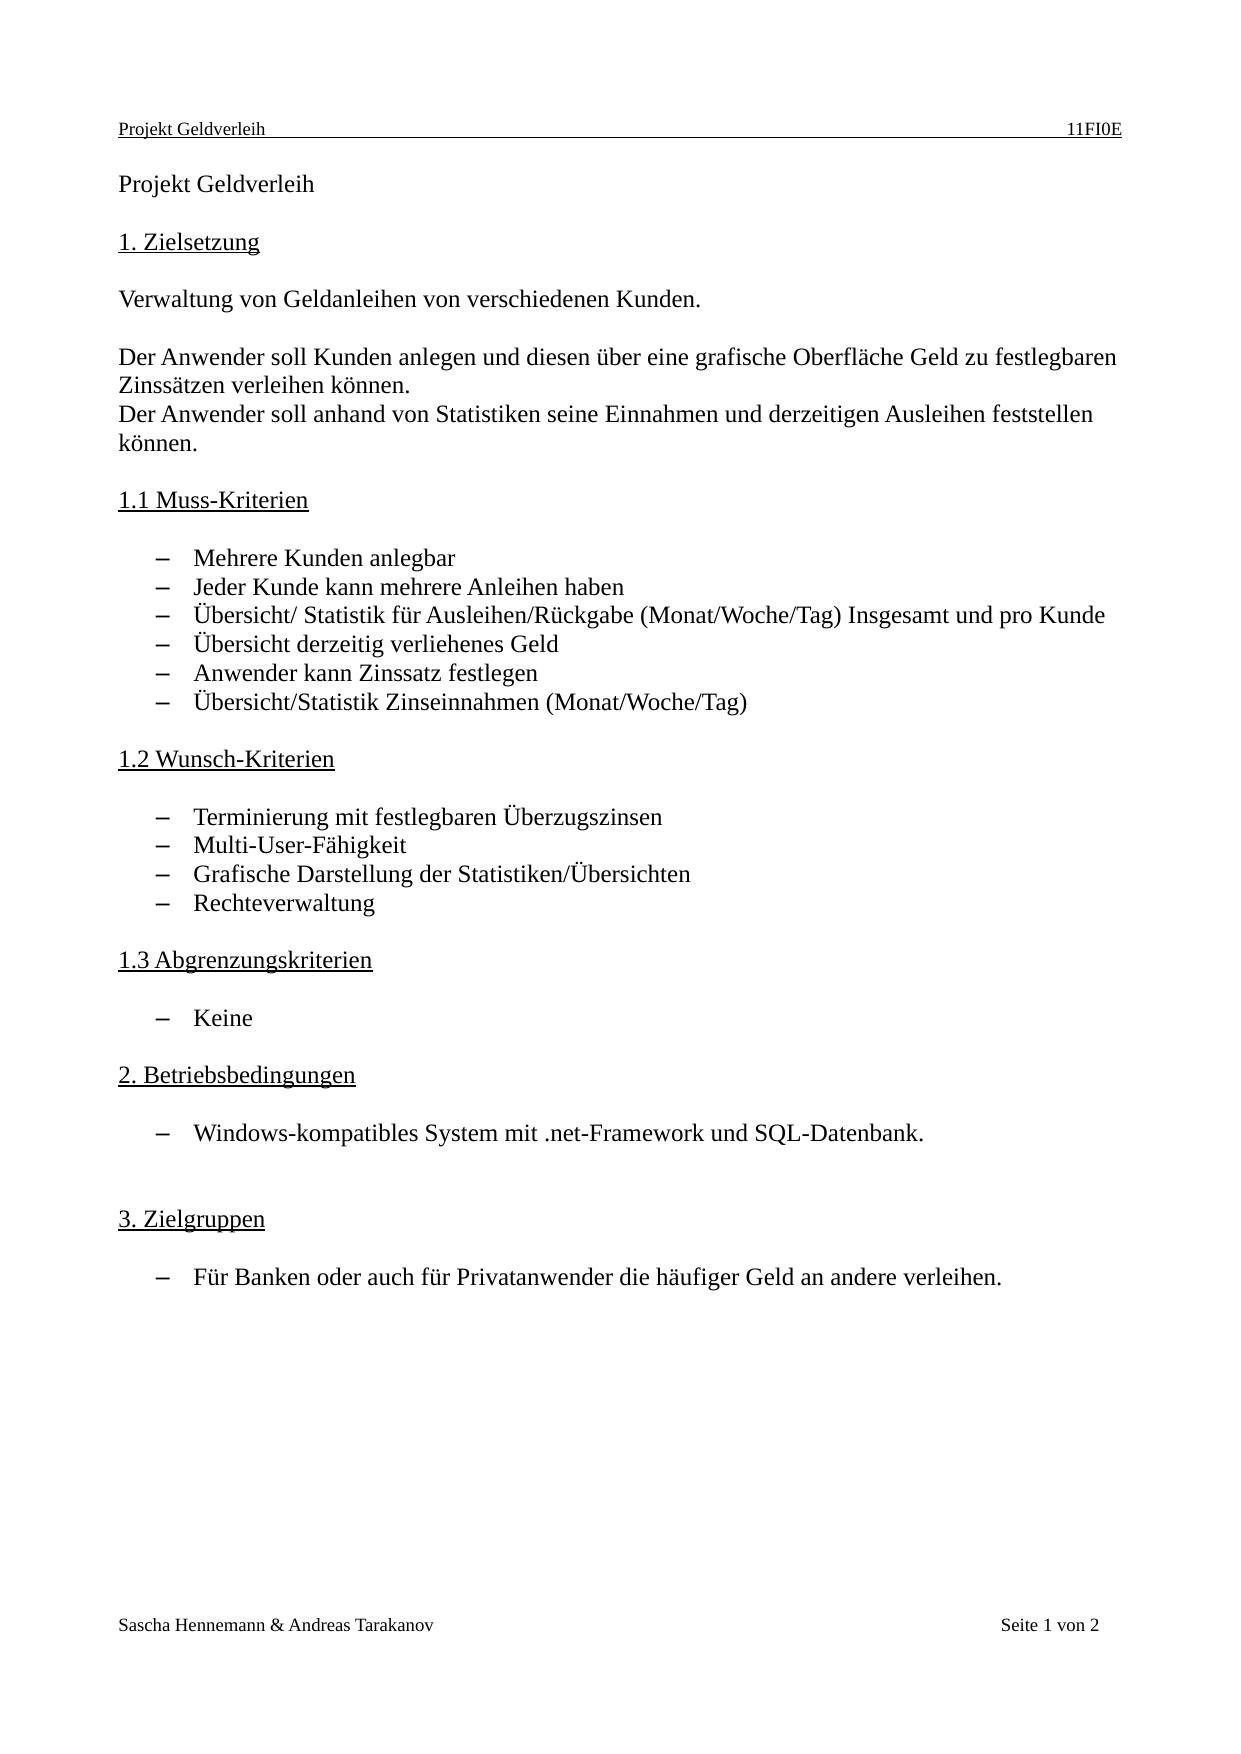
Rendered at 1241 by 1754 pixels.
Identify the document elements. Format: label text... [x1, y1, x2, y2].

text Projekt Geldverleih [118, 169, 1122, 198]
text 1.1 Muss-Kriterien [118, 485, 1122, 514]
list Mehrere Kunden anlegbar [156, 543, 1122, 572]
list Übersicht/ Statistik für Ausleihen/Rückgabe (Monat/Woche/Tag) Insgesamt und pro Kunde [156, 600, 1122, 629]
text 2. Betriebsbedingungen [118, 1060, 1122, 1089]
list Grafische Darstellung der Statistiken/Übersichten [156, 859, 1122, 888]
list Übersicht derzeitig verliehenes Geld [156, 629, 1122, 658]
list Für Banken oder auch für Privatanwender die häufiger Geld an andere verleihen. [156, 1262, 1122, 1290]
text 1. Zielsetzung [118, 227, 1122, 255]
list Terminierung mit festlegbaren Überzugszinsen [156, 802, 1122, 830]
list Keine [156, 1003, 1122, 1032]
text Verwaltung von Geldanleihen von verschiedenen Kunden. [118, 284, 1122, 313]
text 1.2 Wunsch-Kriterien [118, 744, 1122, 773]
list Windows-kompatibles System mit .net-Framework und SQL-Datenbank. [156, 1118, 1122, 1147]
list Rechteverwaltung [156, 888, 1122, 917]
text 1.3 Abgrenzungskriterien [118, 945, 1122, 974]
text 3. Zielgruppen [118, 1204, 1122, 1233]
text Der Anwender soll anhand von Statistiken seine Einnahmen und derzeitigen Ausleihen feststellen können. [118, 399, 1122, 457]
list Jeder Kunde kann mehrere Anleihen haben [156, 572, 1122, 600]
list Multi-User-Fähigkeit [156, 830, 1122, 859]
list Anwender kann Zinssatz festlegen [156, 658, 1122, 687]
list Übersicht/Statistik Zinseinnahmen (Monat/Woche/Tag) [156, 687, 1122, 715]
text Der Anwender soll Kunden anlegen und diesen über eine grafische Oberfläche Geld zu festlegbaren Zinssätzen verleihen können. [118, 342, 1122, 399]
